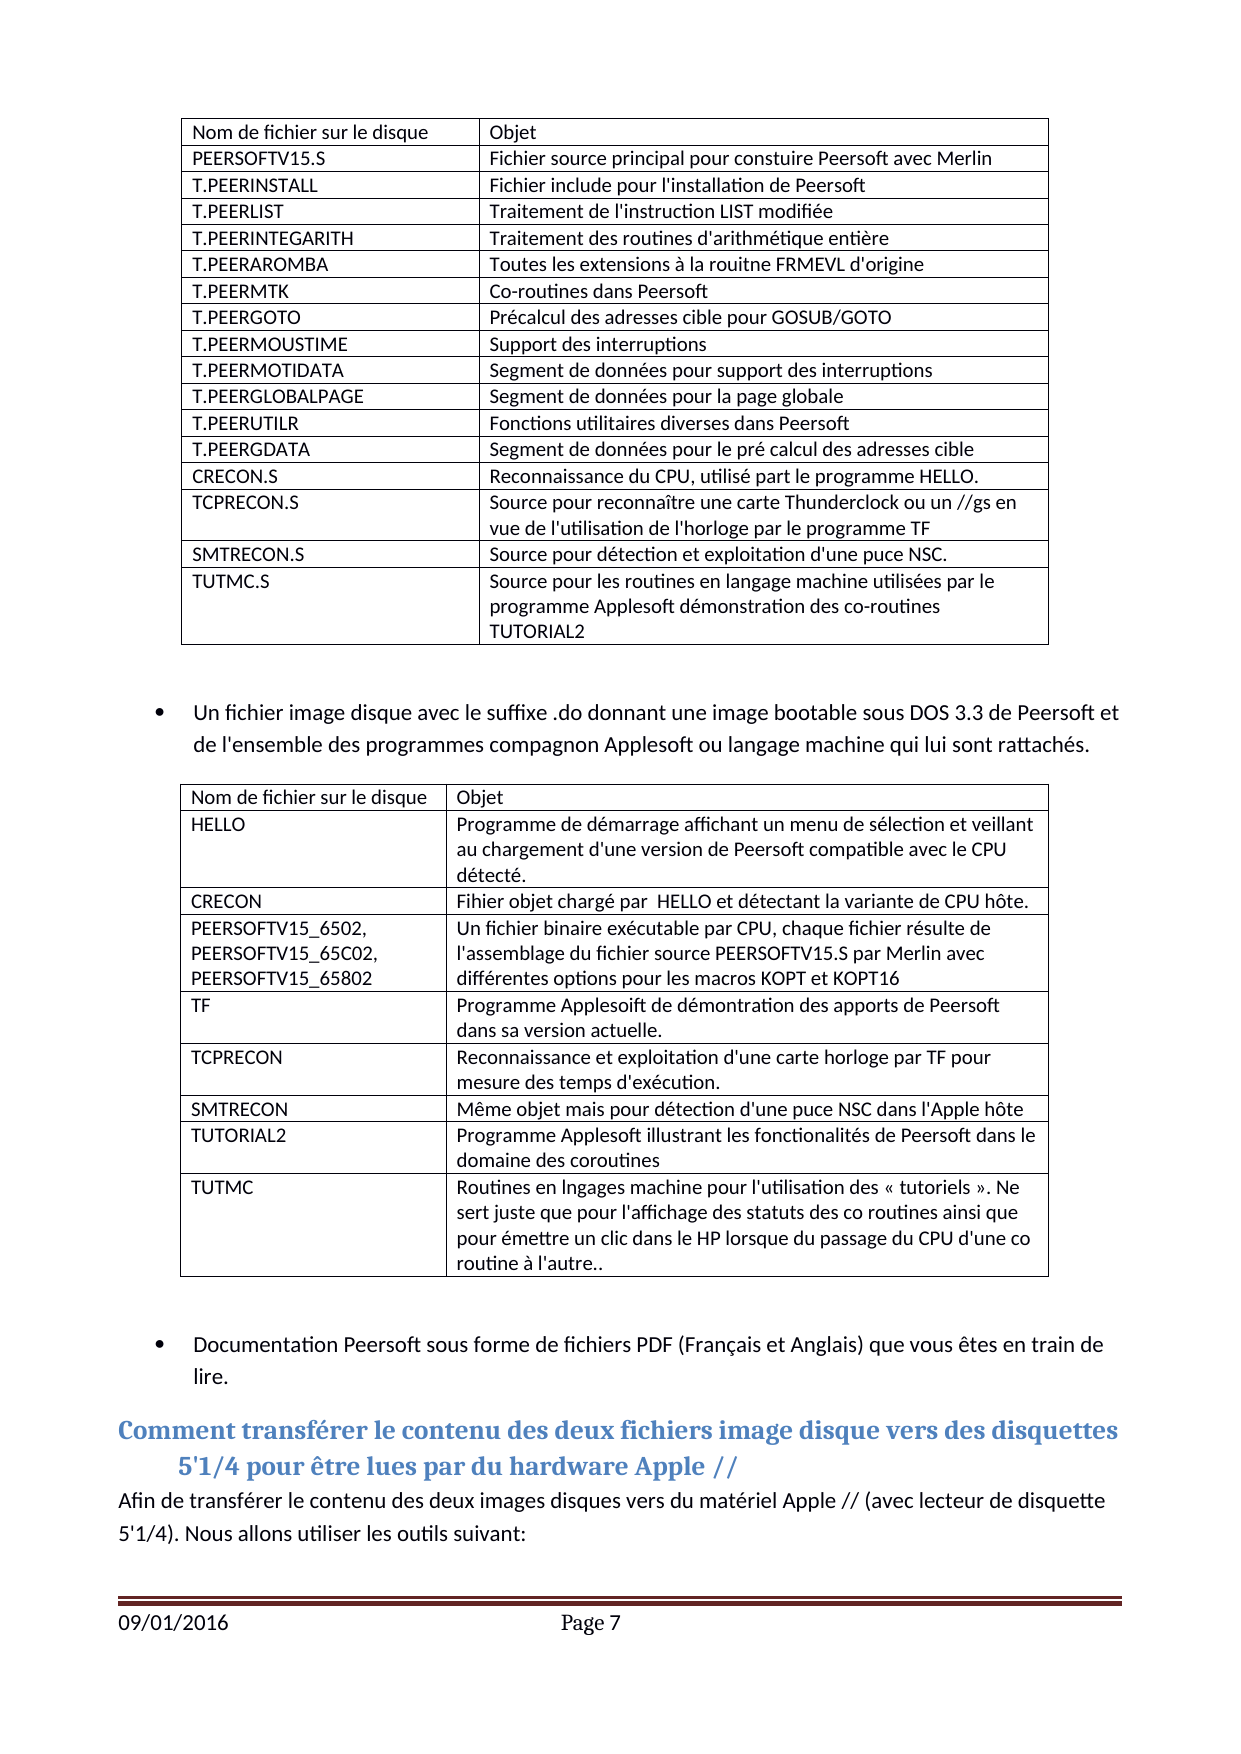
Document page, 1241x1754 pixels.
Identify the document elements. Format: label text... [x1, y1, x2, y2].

table_cell SMTRECON.S [182, 541, 479, 567]
table_cell Source pour détection et exploitation d'une puce NSC. [480, 541, 1048, 567]
table_cell TCPRECON [181, 1044, 446, 1095]
table_cell Co-routines dans Peersoft [480, 278, 1048, 303]
table_cell Traitement de l'instruction LIST modifiée [480, 199, 1048, 224]
table_cell TCPRECON.S [182, 490, 479, 540]
table_header Nom de fichier sur le disque [181, 785, 446, 810]
table_cell T.PEERMOTIDATA [182, 357, 479, 383]
table_header Objet [447, 785, 1048, 810]
table_cell Programme de démarrage affichant un menu de sélection et veillant au chargement d'une version de Peersoft compatible avec le CPU détecté. [447, 811, 1048, 887]
table_cell T.PEERUTILR [182, 410, 479, 436]
table_cell Support des interruptions [480, 331, 1048, 356]
table_cell T.PEERINSTALL [182, 172, 479, 197]
table_cell CRECON.S [182, 463, 479, 488]
table_cell HELLO [181, 811, 446, 887]
subtitle Comment transférer le contenu des deux fichiers image disque vers des disquettes 5'1/4 pour être lues par du hardware Apple // [118, 1415, 1122, 1482]
table_cell PEERSOFTV15.S [182, 146, 479, 171]
table_cell PEERSOFTV15_6502, PEERSOFTV15_65C02, PEERSOFTV15_65802 [181, 915, 446, 991]
table_cell TUTORIAL2 [181, 1122, 446, 1173]
table_cell TUTMC.S [182, 568, 479, 644]
table_cell Programme Applesoift de démontration des apports de Peersoft dans sa version actuelle. [447, 992, 1048, 1043]
table_cell T.PEERGDATA [182, 437, 479, 462]
table_cell Fihier objet chargé par HELLO et détectant la variante de CPU hôte. [447, 888, 1048, 914]
list Un fichier image disque avec le suffixe .do donnant une image bootable sous DOS 3.3 de Peersoft et de l'ensemble des programmes compagnon Applesoft ou langage machine qui lui sont rattachés. [156, 698, 1122, 758]
table_cell Segment de données pour la page globale [480, 384, 1048, 409]
table_cell TF [181, 992, 446, 1043]
list Documentation Peersoft sous forme de fichiers PDF (Français et Anglais) que vous êtes en train de lire. [156, 1330, 1122, 1390]
table_cell T.PEERMOUSTIME [182, 331, 479, 356]
table_header Objet [480, 119, 1048, 144]
table_cell T.PEERAROMBA [182, 251, 479, 277]
table_cell Routines en lngages machine pour l'utilisation des « tutoriels ». Ne sert juste que pour l'affichage des statuts des co routines ainsi que pour émettre un clic dans le HP lorsque du passage du CPU d'une co routine à l'autre.. [447, 1174, 1048, 1276]
table_cell TUTMC [181, 1174, 446, 1276]
table_cell Un fichier binaire exécutable par CPU, chaque fichier résulte de l'assemblage du fichier source PEERSOFTV15.S par Merlin avec différentes options pour les macros KOPT et KOPT16 [447, 915, 1048, 991]
table_cell T.PEERMTK [182, 278, 479, 303]
table_cell T.PEERGOTO [182, 304, 479, 330]
table_cell Fonctions utilitaires diverses dans Peersoft [480, 410, 1048, 436]
table_header Nom de fichier sur le disque [182, 119, 479, 144]
table_cell Segment de données pour support des interruptions [480, 357, 1048, 383]
table_cell Programme Applesoft illustrant les fonctionalités de Peersoft dans le domaine des coroutines [447, 1122, 1048, 1173]
table_cell Traitement des routines d'arithmétique entière [480, 225, 1048, 250]
table_cell T.PEERGLOBALPAGE [182, 384, 479, 409]
text Afin de transférer le contenu des deux images disques vers du matériel Apple // (avec lecteur de disquette 5'1/4). Nous allons utiliser les outils suivant: [118, 1486, 1122, 1547]
table_cell Segment de données pour le pré calcul des adresses cible [480, 437, 1048, 462]
table_cell Source pour les routines en langage machine utilisées par le programme Applesoft démonstration des co-routines TUTORIAL2 [480, 568, 1048, 644]
table_cell Toutes les extensions à la rouitne FRMEVL d'origine [480, 251, 1048, 277]
table_cell SMTRECON [181, 1096, 446, 1121]
table_cell Reconnaissance et exploitation d'une carte horloge par TF pour mesure des temps d'exécution. [447, 1044, 1048, 1095]
table_cell Reconnaissance du CPU, utilisé part le programme HELLO. [480, 463, 1048, 488]
table_cell Précalcul des adresses cible pour GOSUB/GOTO [480, 304, 1048, 330]
table_cell CRECON [181, 888, 446, 914]
table_cell Source pour reconnaître une carte Thunderclock ou un //gs en vue de l'utilisation de l'horloge par le programme TF [480, 490, 1048, 540]
table_cell T.PEERLIST [182, 199, 479, 224]
table_cell Fichier source principal pour constuire Peersoft avec Merlin [480, 146, 1048, 171]
table_cell Même objet mais pour détection d'une puce NSC dans l'Apple hôte [447, 1096, 1048, 1121]
table_cell T.PEERINTEGARITH [182, 225, 479, 250]
table_cell Fichier include pour l'installation de Peersoft [480, 172, 1048, 197]
